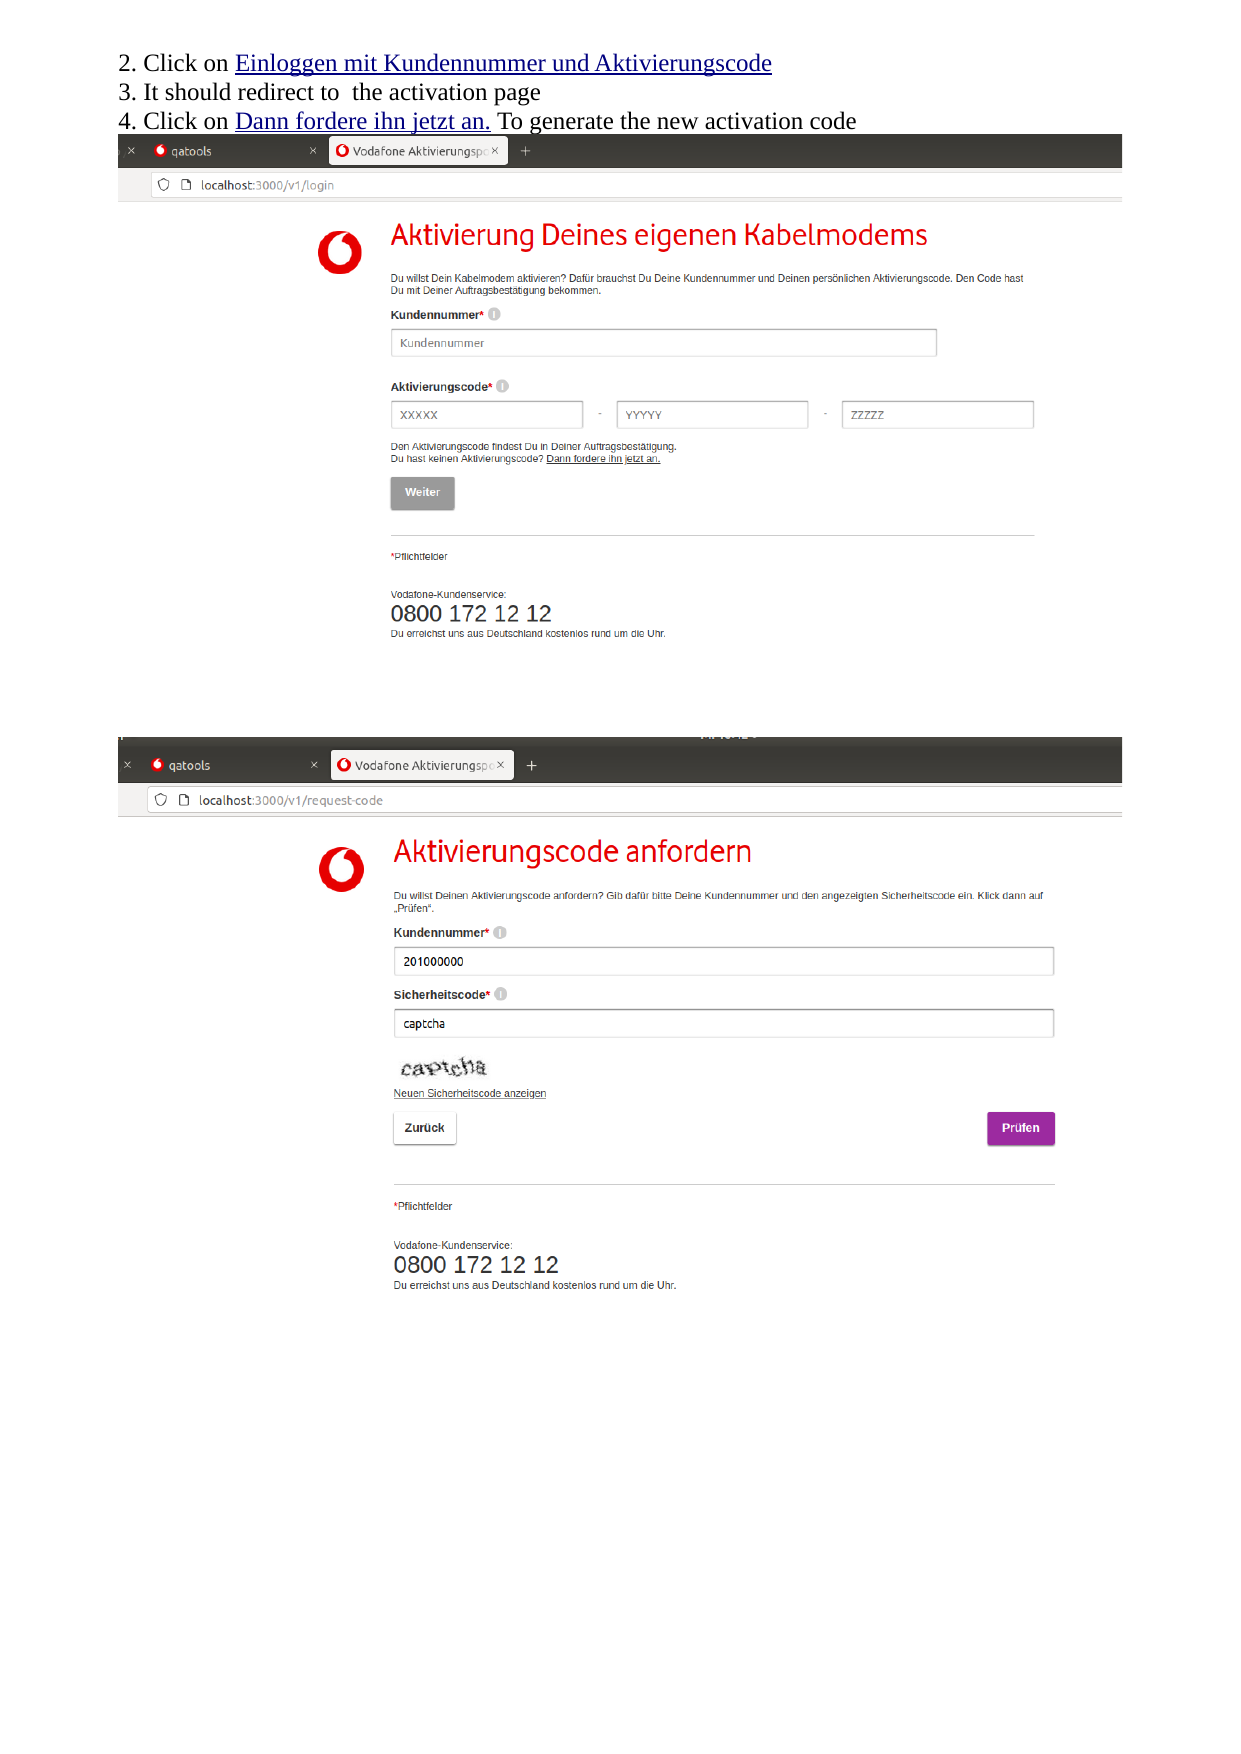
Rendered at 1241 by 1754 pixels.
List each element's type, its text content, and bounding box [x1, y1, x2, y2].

text 2. Click on Einloggen mit Kundennummer und Aktivierungscode [118, 48, 1122, 77]
picture [118, 737, 1123, 1348]
picture [118, 134, 1123, 681]
text 3. It should redirect to the activation page [118, 77, 1122, 106]
text 4. Click on Dann fordere ihn jetzt an. To generate the new activation code [118, 106, 1122, 134]
